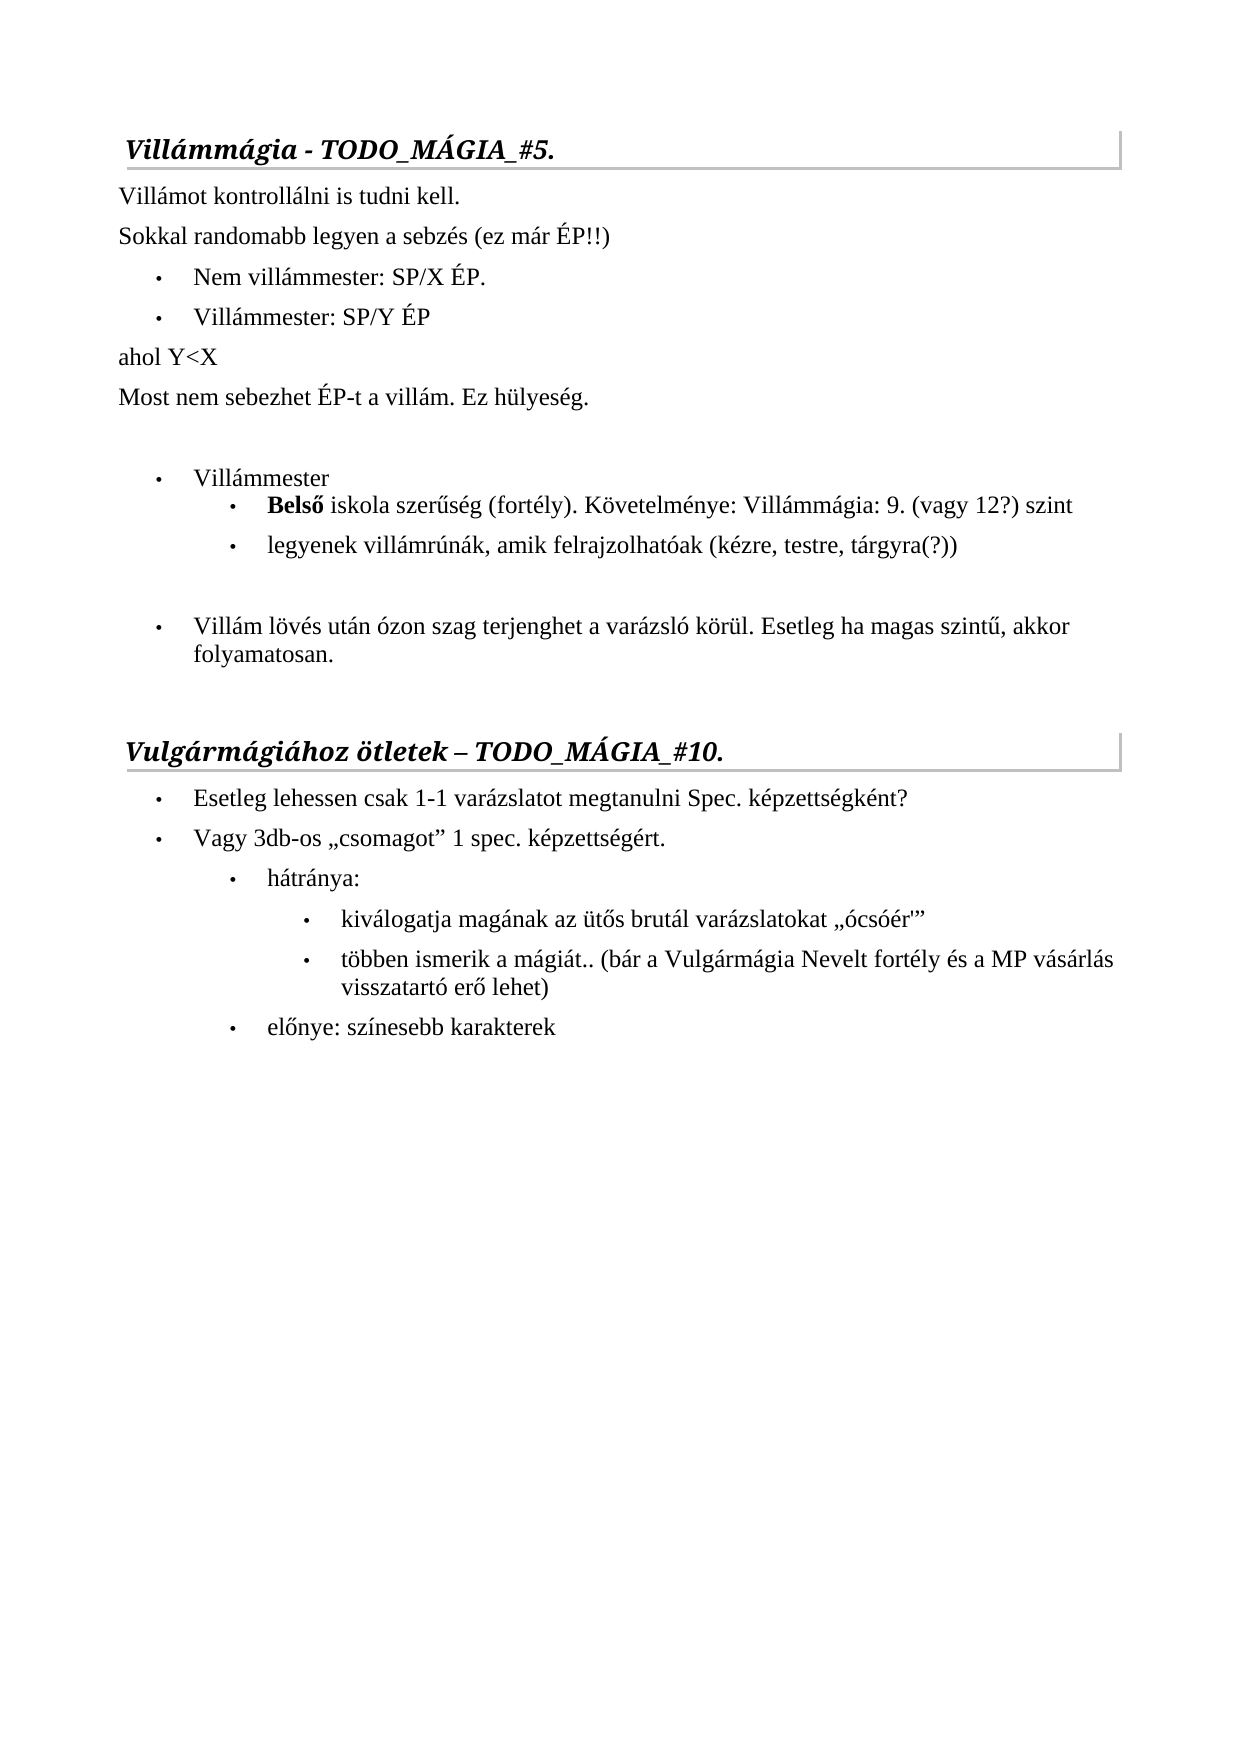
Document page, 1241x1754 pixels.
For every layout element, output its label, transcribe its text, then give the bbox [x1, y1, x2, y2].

list legyenek villámrúnák, amik felrajzolhatóak (kézre, testre, tárgyra(?)) [229, 532, 1122, 559]
text Sokkal randomabb legyen a sebzés (ez már ÉP!!) [118, 222, 1122, 250]
list Villám lövés után ózon szag terjenghet a varázsló körül. Esetleg ha magas szintű, akkor folyamatosan. [156, 612, 1122, 667]
list hátránya: [229, 864, 1122, 892]
list kiválogatja magának az ütős brutál varázslatokat „ócsóér'” [303, 905, 1122, 932]
list előnye: színesebb karakterek [229, 1013, 1122, 1041]
text Most nem sebezhet ÉP-t a villám. Ez hülyeség. [118, 383, 1122, 411]
list Vagy 3db-os „csomagot” 1 spec. képzettségért. [156, 824, 1122, 852]
text ahol Y<X [118, 343, 1122, 371]
subtitle Vulgármágiához ötletek – TODO_MÁGIA_#10. [124, 733, 1119, 769]
list Villámmester [156, 464, 1122, 491]
list Esetleg lehessen csak 1-1 varázslatot megtanulni Spec. képzettségként? [156, 784, 1122, 812]
subtitle Villámmágia - TODO_MÁGIA_#5. [124, 131, 1119, 167]
list többen ismerik a mágiát.. (bár a Vulgármágia Nevelt fortély és a MP vásárlás visszatartó erő lehet) [303, 945, 1122, 1000]
text Villámot kontrollálni is tudni kell. [118, 182, 1122, 210]
list Nem villámmester: SP/X ÉP. [156, 263, 1122, 290]
list Belső iskola szerűség (fortély). Követelménye: Villámmágia: 9. (vagy 12?) szint [229, 491, 1122, 519]
list Villámmester: SP/Y ÉP [156, 303, 1122, 331]
